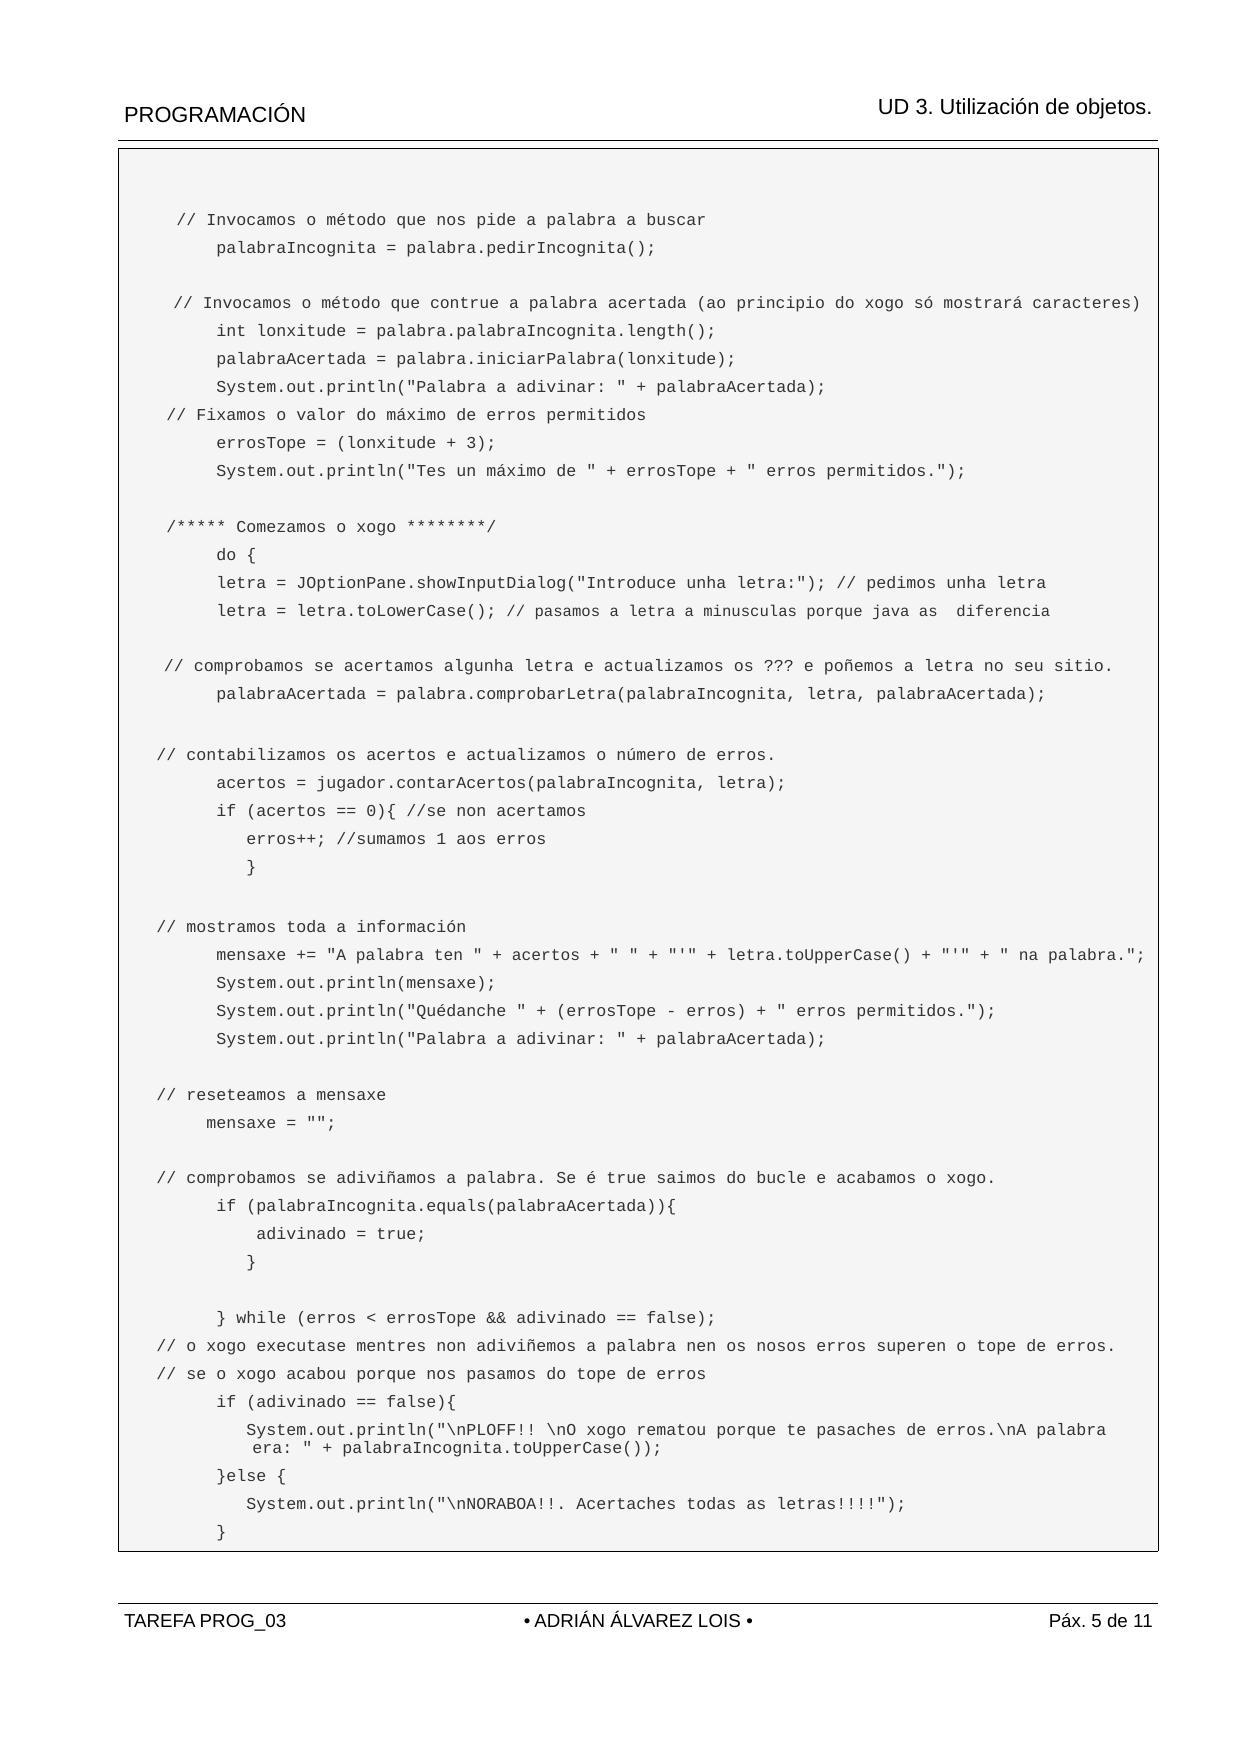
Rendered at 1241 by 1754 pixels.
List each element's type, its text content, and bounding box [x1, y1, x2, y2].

text int lonxitude = palabra.palabraIncognita.length(); [119, 315, 1158, 342]
text if (adivinado == false){ [119, 1385, 1158, 1412]
text palabraIncognita = palabra.pedirIncognita(); [119, 231, 1158, 258]
text // Fixamos o valor do máximo de erros permitidos [119, 399, 1158, 426]
text System.out.println("Palabra a adivinar: " + palabraAcertada); [119, 371, 1158, 398]
text } [119, 1516, 1158, 1551]
text }else { [119, 1460, 1158, 1487]
text // comprobamos se acertamos algunha letra e actualizamos os ??? e poñemos a letra no seu sitio. [119, 650, 1158, 677]
text // Invocamos o método que nos pide a palabra a buscar [119, 203, 1158, 230]
text mensaxe += "A palabra ten " + acertos + " " + "'" + letra.toUpperCase() + "'" + " na palabra."; [119, 939, 1158, 966]
text // comprobamos se adiviñamos a palabra. Se é true saimos do bucle e acabamos o xogo. [119, 1162, 1158, 1189]
text letra = JOptionPane.showInputDialog("Introduce unha letra:"); // pedimos unha letra [119, 566, 1158, 593]
text } [119, 850, 1158, 877]
text System.out.println("Tes un máximo de " + errosTope + " erros permitidos."); [119, 454, 1158, 481]
text System.out.println(mensaxe); [119, 967, 1158, 993]
text // mostramos toda a información [119, 911, 1158, 938]
text System.out.println("\nNORABOA!!. Acertaches todas as letras!!!!"); [119, 1488, 1158, 1515]
text // Invocamos o método que contrue a palabra acertada (ao principio do xogo só mostrará caracteres) [119, 287, 1158, 314]
text adivinado = true; [119, 1218, 1158, 1245]
text acertos = jugador.contarAcertos(palabraIncognita, letra); [119, 766, 1158, 793]
text } while (erros < errosTope && adivinado == false); [119, 1302, 1158, 1328]
text errosTope = (lonxitude + 3); [119, 427, 1158, 453]
text System.out.println("Palabra a adivinar: " + palabraAcertada); [119, 1022, 1158, 1049]
text } [119, 1246, 1158, 1273]
text // reseteamos a mensaxe [119, 1078, 1158, 1105]
text System.out.println("Quédanche " + (errosTope - erros) + " erros permitidos."); [119, 994, 1158, 1021]
text System.out.println("\nPLOFF!! \nO xogo rematou porque te pasaches de erros.\nA palabra era: " + palabraIncognita.toUpperCase()); [119, 1413, 1158, 1459]
text palabraAcertada = palabra.comprobarLetra(palabraIncognita, letra, palabraAcertada); [119, 678, 1158, 705]
text erros++; //sumamos 1 aos erros [119, 822, 1158, 849]
text palabraAcertada = palabra.iniciarPalabra(lonxitude); [119, 343, 1158, 370]
text if (acertos == 0){ //se non acertamos [119, 794, 1158, 821]
text // se o xogo acabou porque nos pasamos do tope de erros [119, 1357, 1158, 1384]
text // contabilizamos os acertos e actualizamos o número de erros. [119, 738, 1158, 765]
text if (palabraIncognita.equals(palabraAcertada)){ [119, 1190, 1158, 1217]
text do { [119, 538, 1158, 565]
text mensaxe = ""; [119, 1106, 1158, 1133]
text letra = letra.toLowerCase(); // pasamos a letra a minusculas porque java as diferencia [119, 594, 1158, 621]
text // o xogo executase mentres non adiviñemos a palabra nen os nosos erros superen o tope de erros. [119, 1329, 1158, 1356]
text /***** Comezamos o xogo ********/ [119, 510, 1158, 537]
